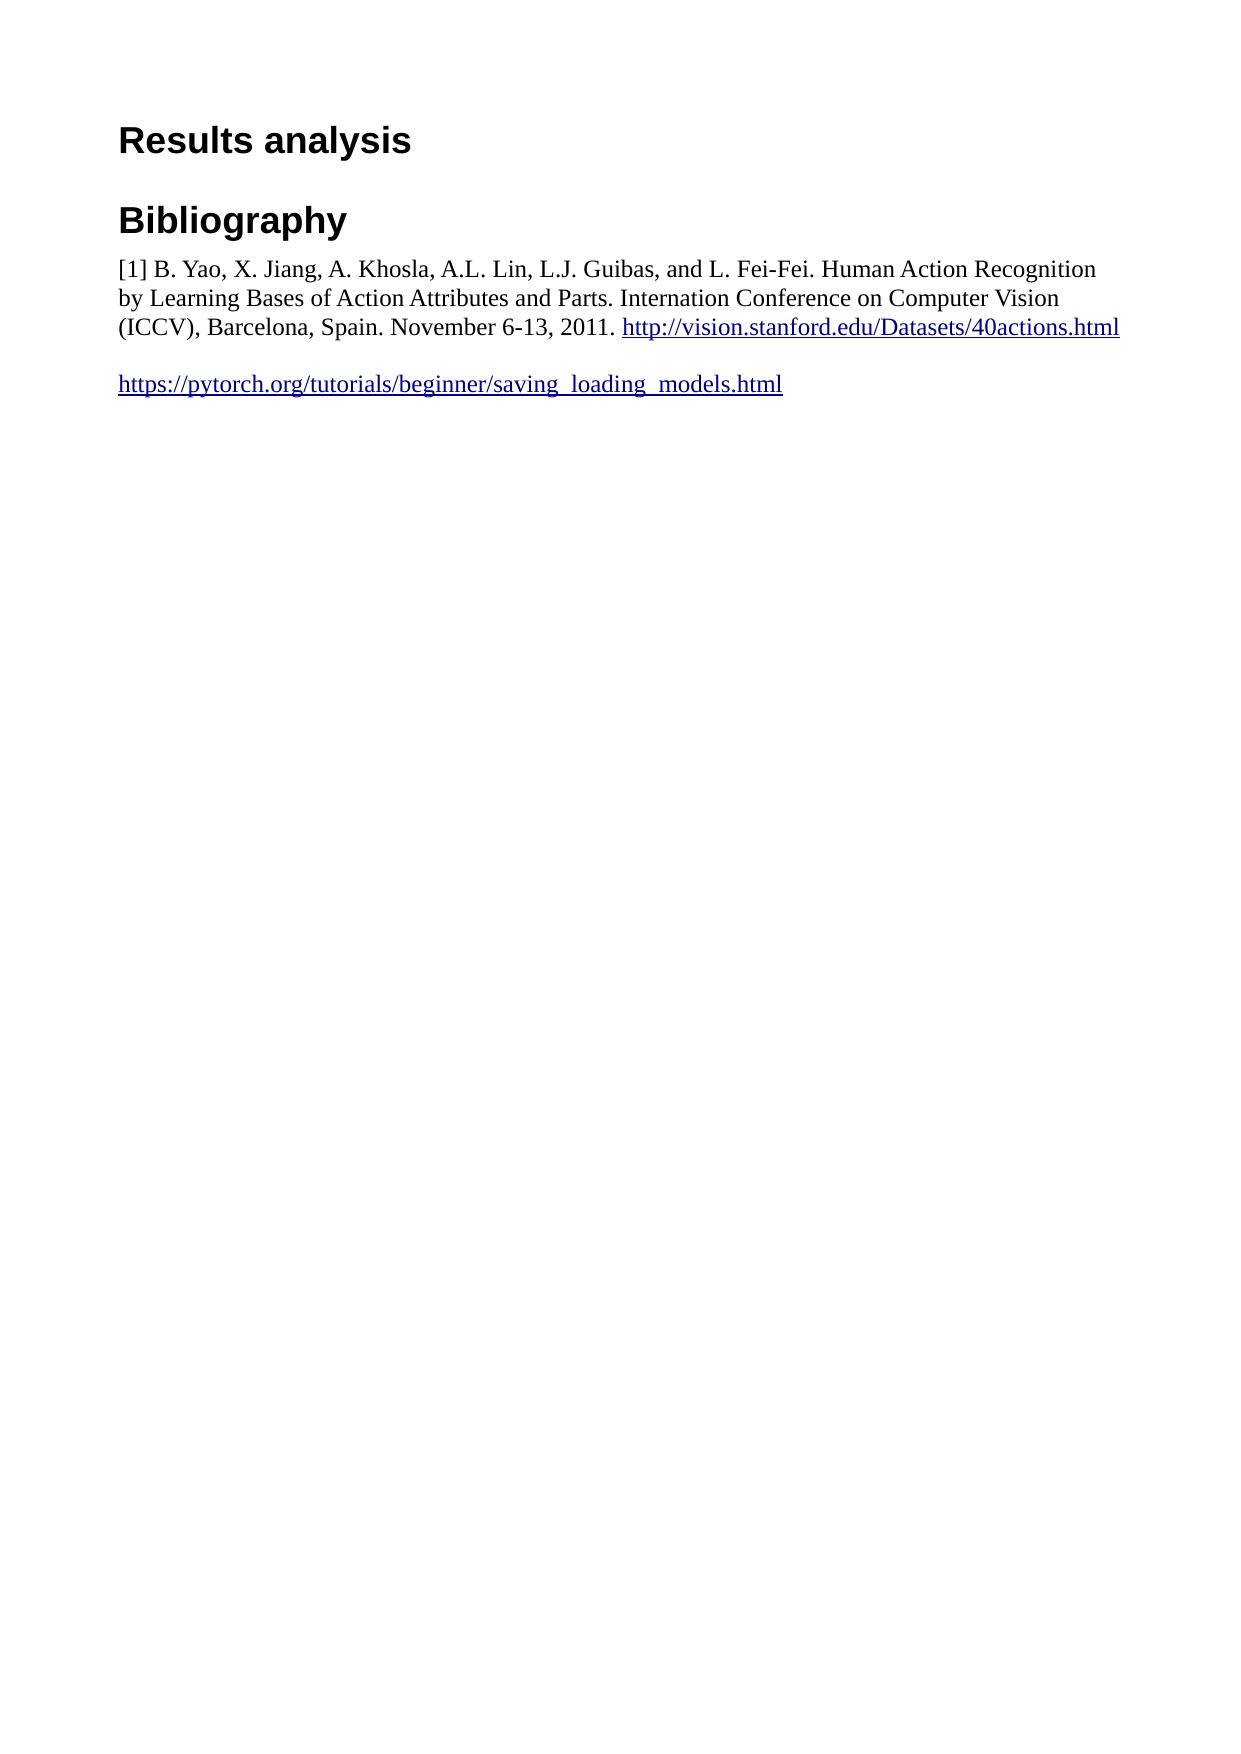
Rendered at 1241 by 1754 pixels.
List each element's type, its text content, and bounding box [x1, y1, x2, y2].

text https://pytorch.org/tutorials/beginner/saving_loading_models.html [118, 369, 1122, 398]
subtitle Results analysis [118, 118, 1122, 161]
text [1] B. Yao, X. Jiang, A. Khosla, A.L. Lin, L.J. Guibas, and L. Fei-Fei. Human Action Recognition by Learning Bases of Action Attributes and Parts. Internation Conference on Computer Vision (ICCV), Barcelona, Spain. November 6-13, 2011. http://vision.stanford.edu/Datasets/40actions.html [118, 254, 1122, 341]
subtitle Bibliography [118, 199, 1122, 242]
